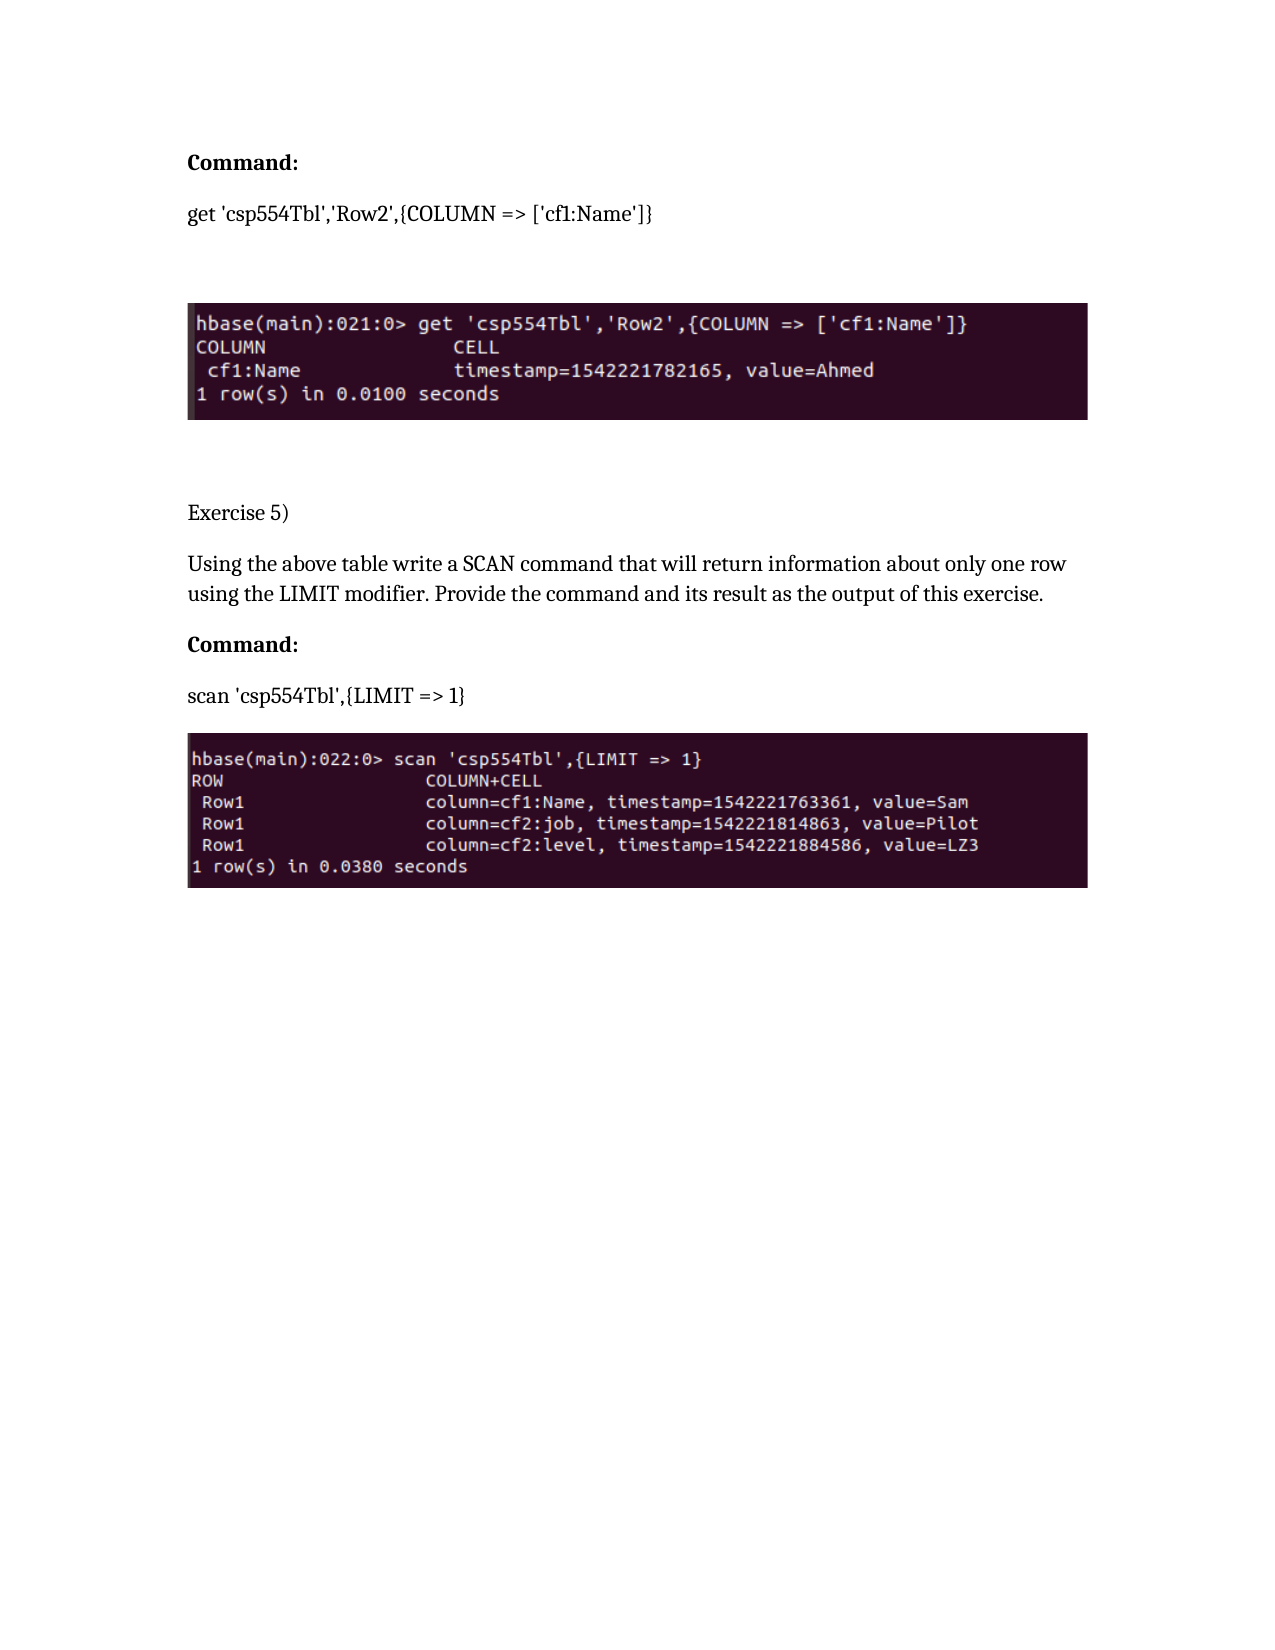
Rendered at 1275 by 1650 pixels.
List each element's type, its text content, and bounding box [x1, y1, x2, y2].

picture [187, 733, 1088, 888]
text Command: [187, 150, 1087, 176]
text Exercise 5) [187, 499, 1087, 526]
text Using the above table write a SCAN command that will return information about only one row using the LIMIT modifier. Provide the command and its result as the output of this exercise. [187, 551, 1087, 607]
picture [187, 303, 1088, 420]
text Command: [187, 632, 1087, 658]
text scan 'csp554Tbl',{LIMIT => 1} [187, 683, 1087, 709]
text get 'csp554Tbl','Row2',{COLUMN => ['cf1:Name']} [187, 201, 1087, 227]
